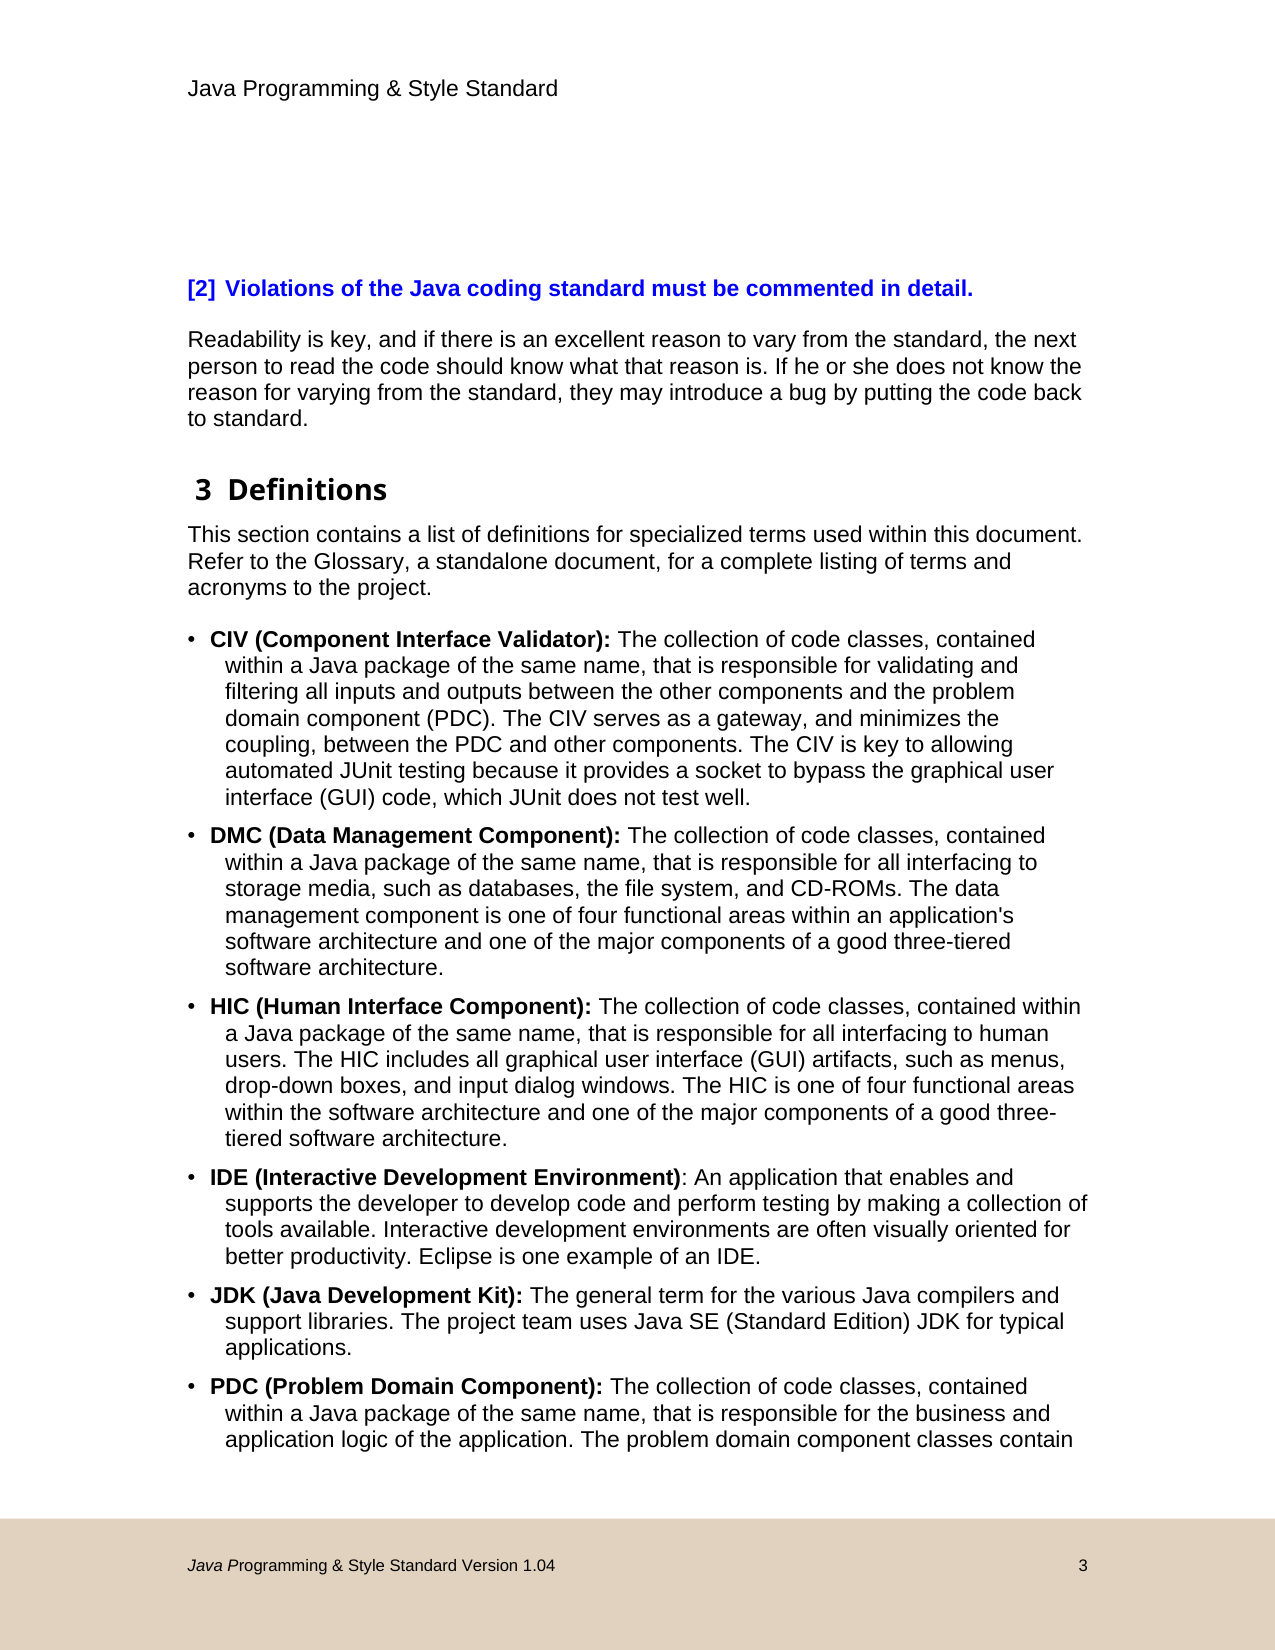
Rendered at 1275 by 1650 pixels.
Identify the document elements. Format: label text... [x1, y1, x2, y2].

list DMC (Data Management Component): The collection of code classes, contained within a Java package of the same name, that is responsible for all interfacing to storage media, such as databases, the file system, and CD-ROMs. The data management component is one of four functional areas within an application's software architecture and one of the major components of a good three-tiered software architecture. [187, 822, 1087, 981]
list IDE (Interactive Development Environment): An application that enables and supports the developer to develop code and perform testing by making a collection of tools available. Interactive development environments are often visually oriented for better productivity. Eclipse is one example of an IDE. [187, 1164, 1087, 1269]
list CIV (Component Interface Validator): The collection of code classes, contained within a Java package of the same name, that is responsible for validating and filtering all inputs and outputs between the other components and the problem domain component (PDC). The CIV serves as a gateway, and minimizes the coupling, between the PDC and other components. The CIV is key to allowing automated JUnit testing because it provides a socket to bypass the graphical user interface (GUI) code, which JUnit does not test well. [187, 626, 1087, 810]
text This section contains a list of definitions for specialized terms used within this document. Refer to the Glossary, a standalone document, for a complete listing of terms and acronyms to the project. [187, 521, 1087, 601]
list Violations of the Java coding standard must be commented in detail. [187, 275, 1087, 301]
text Readability is key, and if there is an excellent reason to vary from the standard, the next person to read the code should know what that reason is. If he or she does not know the reason for varying from the standard, they may introduce a bug by putting the code back to standard. [187, 326, 1087, 432]
list JDK (Java Development Kit): The general term for the various Java compilers and support libraries. The project team uses Java SE (Standard Edition) JDK for typical applications. [187, 1282, 1087, 1361]
list PDC (Problem Domain Component): The collection of code classes, contained within a Java package of the same name, that is responsible for the business and application logic of the application. The problem domain component classes contain [187, 1373, 1087, 1452]
list HIC (Human Interface Component): The collection of code classes, contained within a Java package of the same name, that is responsible for all interfacing to human users. The HIC includes all graphical user interface (GUI) artifacts, such as menus, drop-down boxes, and input dialog windows. The HIC is one of four functional areas within the software architecture and one of the major components of a good three-tiered software architecture. [187, 993, 1087, 1151]
subtitle Definitions [187, 469, 1087, 509]
